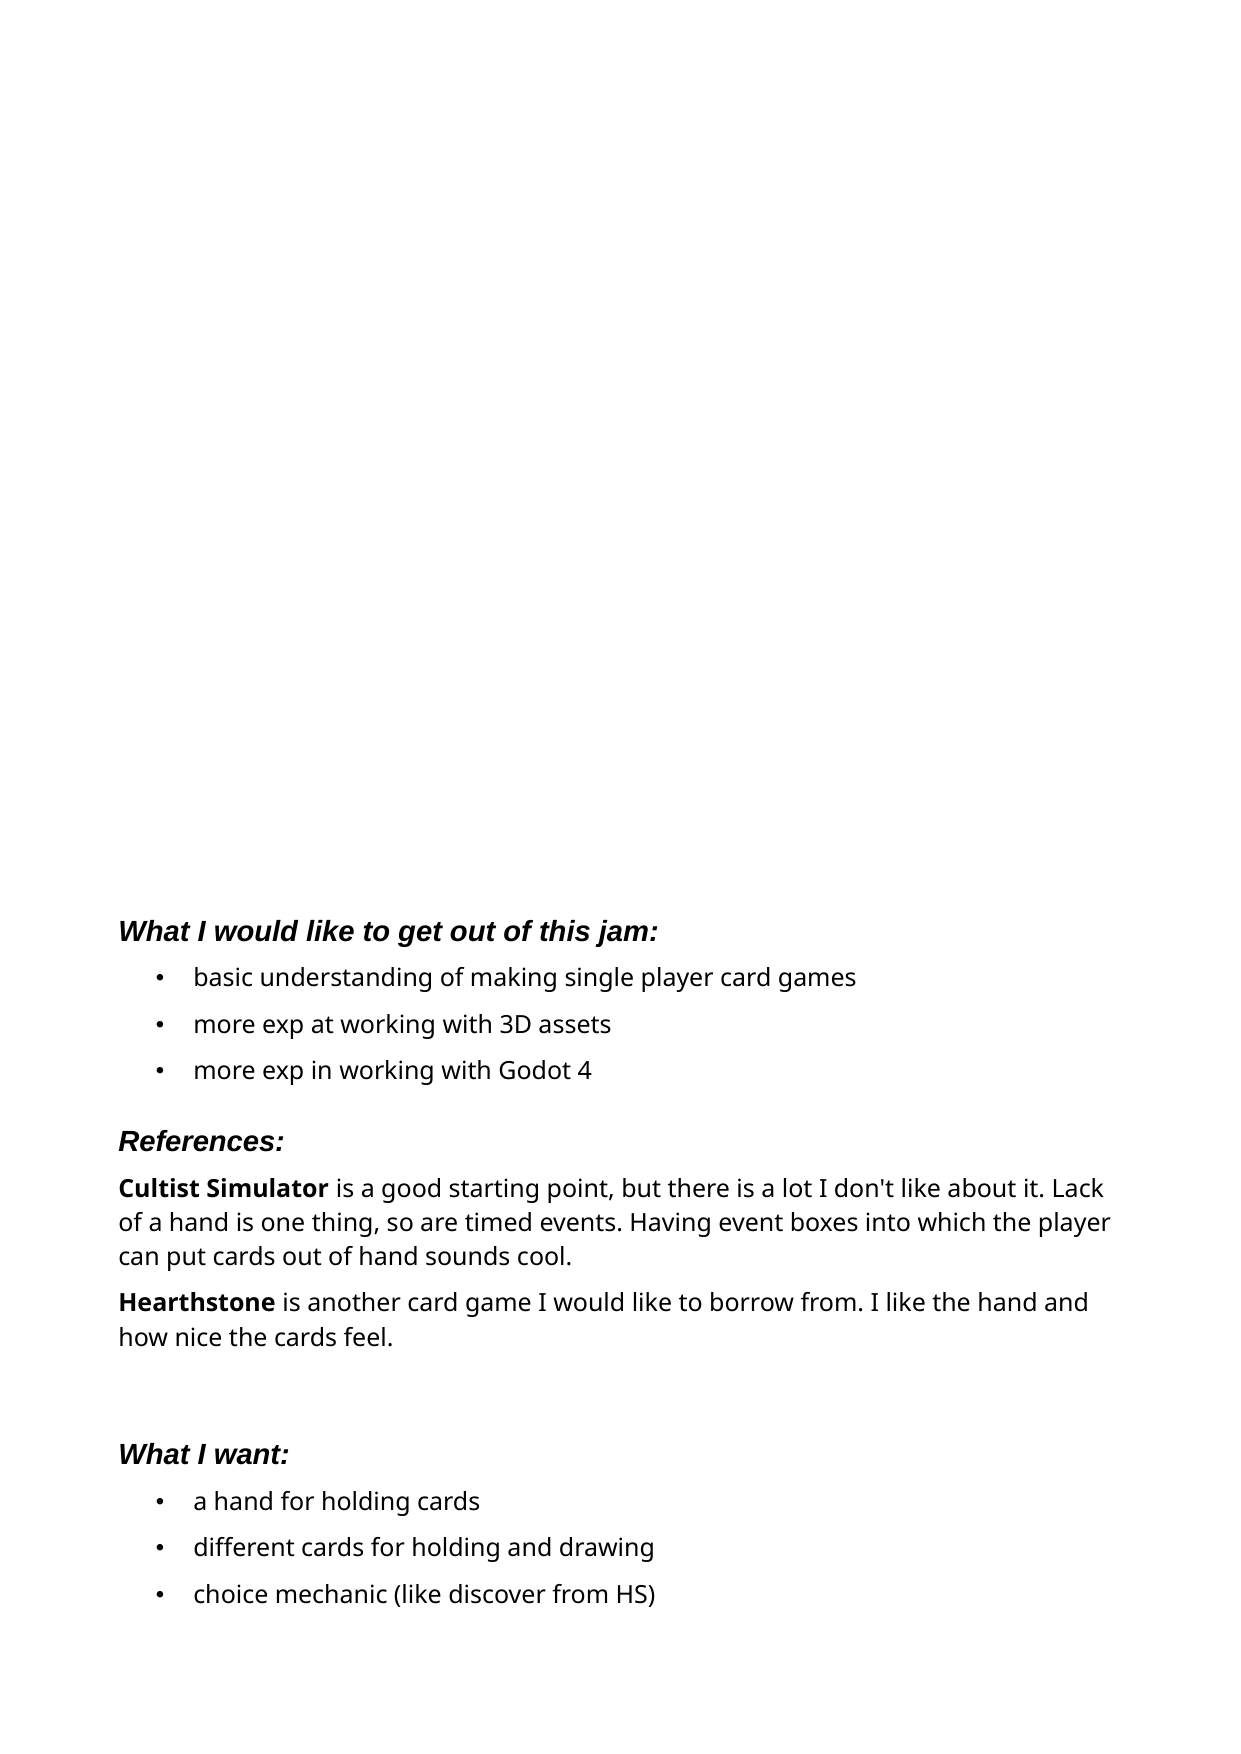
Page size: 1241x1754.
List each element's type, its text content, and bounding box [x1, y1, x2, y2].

subtitle References: [118, 1124, 1122, 1158]
text Cultist Simulator is a good starting point, but there is a lot I don't like about it. Lack of a hand is one thing, so are timed events. Having event boxes into which the player can put cards out of hand sounds cool. [118, 1170, 1122, 1273]
list a hand for holding cards [156, 1483, 1122, 1517]
list choice mechanic (like discover from HS) [156, 1576, 1122, 1611]
subtitle What I would like to get out of this jam: [118, 914, 1122, 947]
list different cards for holding and drawing [156, 1530, 1122, 1564]
list more exp in working with Godot 4 [156, 1053, 1122, 1087]
subtitle What I want: [118, 1437, 1122, 1471]
list more exp at working with 3D assets [156, 1006, 1122, 1040]
text Hearthstone is another card game I would like to borrow from. I like the hand and how nice the cards feel. [118, 1285, 1122, 1353]
list basic understanding of making single player card games [156, 960, 1122, 994]
